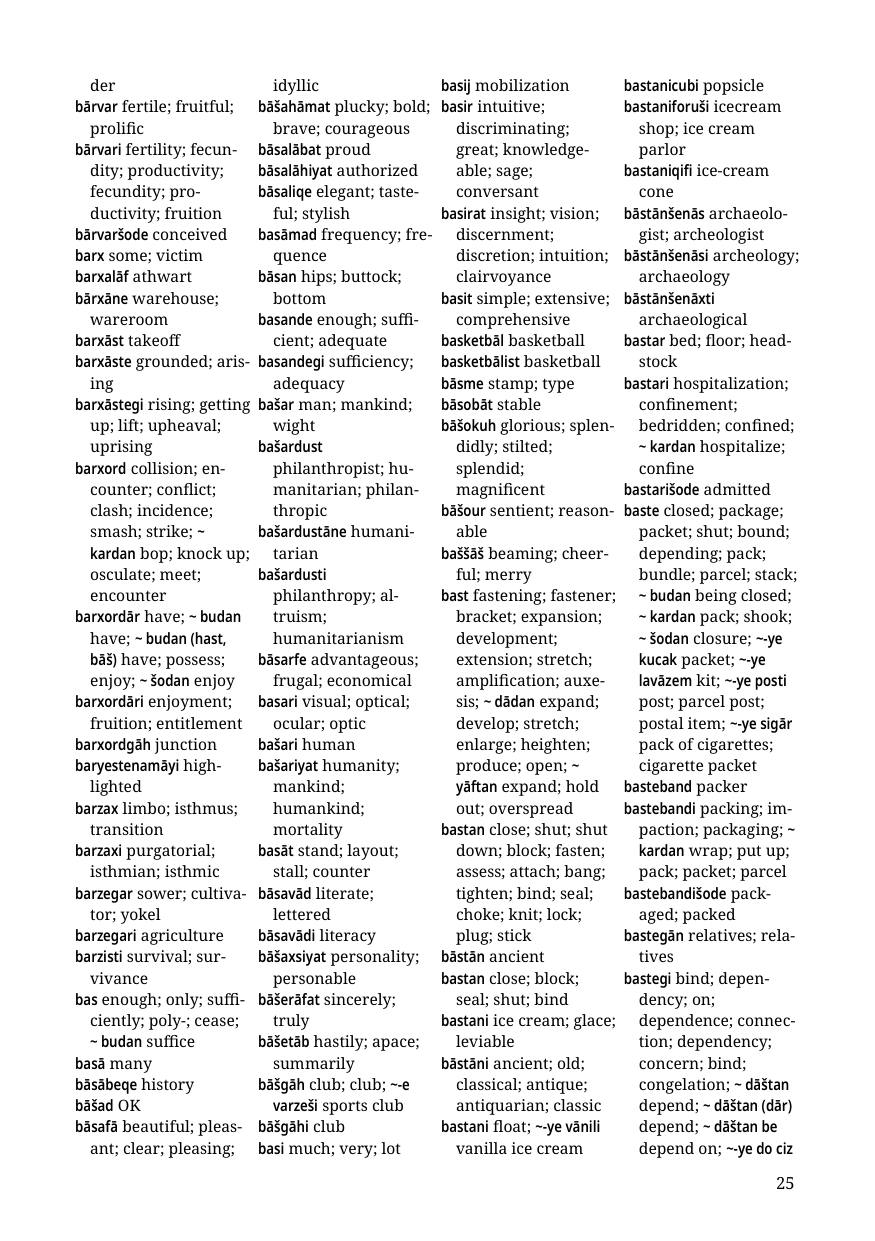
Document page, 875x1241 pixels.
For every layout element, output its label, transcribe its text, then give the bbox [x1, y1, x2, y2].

text bastan close; block; seal; shut; bind [441, 967, 616, 1010]
text bastegān relatives; rela­tives [624, 925, 799, 967]
text bastaniforuši icecream shop; ice cream parlor [624, 96, 799, 160]
text barxāstegi rising; getting up; lift; upheaval; upris­ing [75, 394, 250, 457]
text bāšgāh club; club; ~-e varzeši sports club [258, 1074, 433, 1116]
text bāsavādi literacy [258, 925, 433, 946]
text bāsobāt stable [441, 394, 616, 415]
text barzax limbo; isthmus; tran­sition [75, 797, 250, 840]
text bas enough; only; suffi­ciently; poly-; cease; ~ budan suffice [75, 989, 250, 1052]
text barzegari agriculture [75, 925, 250, 946]
text bastebandišode pack­aged; packed [624, 882, 799, 925]
text bašardustāne humani­tarian [258, 521, 433, 564]
text bāsan hips; buttock; bot­tom [258, 266, 433, 309]
text bāšgāhi club [258, 1116, 433, 1137]
text barx some; victim [75, 245, 250, 266]
text bāšad OK [75, 1095, 250, 1116]
text basi much; very; lot [258, 1137, 433, 1159]
text barxāste grounded; aris­ing [75, 351, 250, 394]
text basandegi sufficiency; ade­quacy [258, 351, 433, 394]
text bastebandi packing; im­paction; packaging; ~ kardan wrap; put up; pack; packet; parcel [624, 797, 799, 882]
text basketbālist basketball [441, 351, 616, 372]
text bastani ice cream; glace; levi­able [441, 1010, 616, 1052]
text baššāš beaming; cheer­ful; merry [441, 542, 616, 585]
text bārvaršode conceived [75, 224, 250, 245]
text bāsarfe advantageous; fru­gal; economical [258, 649, 433, 691]
text baste closed; package; packet; shut; bound; de­pending; pack; bundle; parcel; stack; ~ budan be­ing closed; ~ kardan pack; shook; ~ šodan clo­sure; ~-ye kucak packet; ~-ye lavāzem kit; ~-ye posti post; parcel post; postal item; ~-ye sigār pack of cigarettes; cigarette packet [624, 500, 799, 776]
text bastegi bind; depen­dency; on; dependence; connec­tion; de­pendency; con­cern; bind; congela­tion; ~ dāštan de­pend; ~ dāštan (dār) depend; ~ dāštan be depend on; ~-ye do ciz [624, 967, 799, 1159]
text bāšahāmat plucky; bold; brave; courageous [258, 96, 433, 139]
text basirat insight; vision; dis­cernment; discretion; in­tuition; clairvoyance [441, 202, 616, 287]
text bāstānšenāxti archaeologic­al [624, 287, 799, 330]
text basir intuitive; discriminati­ng; great; knowledge­able; sage; conversant [441, 96, 616, 202]
text basāmad frequency; fre­quence [258, 224, 433, 266]
text basteband packer [624, 776, 799, 797]
text basketbāl basketball [441, 330, 616, 351]
text basande enough; suffi­cient; ade­quate [258, 309, 433, 351]
text basij mobilization [441, 75, 616, 96]
text bārxāne warehouse; ware­room [75, 287, 250, 330]
text bāsalābat proud [258, 139, 433, 160]
text bāšetāb hastily; apace; sum­marily [258, 1031, 433, 1074]
text barxordār have; ~ budan have; ~ budan (hast, bāš) have; possess; enjoy; ~ šodan en­joy [75, 606, 250, 691]
text bārvar fertile; fruitful; pro­lific [75, 96, 250, 139]
text basari visual; optical; ocu­lar; optic [258, 691, 433, 734]
text basit simple; extensive; com­prehensive [441, 287, 616, 330]
text bāsafā beautiful; pleas­ant; clear; pleasing; [75, 1116, 250, 1159]
text bastarišode admitted [624, 479, 799, 500]
text baryestenamāyi high­lighted [75, 755, 250, 797]
text bāsalāhiyat authorized [258, 160, 433, 181]
text bašardusti philanthropy; al­truism; humanitarian­ism [258, 564, 433, 649]
text barxord collision; en­counter; conflict; clash; incidence; smash; strike; ~ kardan bop; knock up; osculate; meet; encounter [75, 457, 250, 606]
text bāstāni ancient; old; classi­cal; antique; anti­quarian; classic [441, 1052, 616, 1116]
text bāsaliqe elegant; taste­ful; stylish [258, 181, 433, 224]
text idyl­lic [258, 75, 433, 96]
text bāsābeqe history [75, 1074, 250, 1095]
text bāsavād literate; lettered [258, 882, 433, 925]
text barxordgāh junction [75, 734, 250, 755]
text bastar bed; floor; head­stock [624, 330, 799, 372]
text bašari human [258, 734, 433, 755]
text bāšour sentient; reason­able [441, 500, 616, 542]
text bāšaxsiyat personality; per­sonable [258, 946, 433, 989]
text bāšerāfat sincerely; truly [258, 989, 433, 1031]
text barzaxi purgatorial; isth­mian; isthmic [75, 840, 250, 882]
text bāsme stamp; type [441, 372, 616, 394]
text basāt stand; layout; stall; counter [258, 840, 433, 882]
text barzegar sower; cultiva­tor; yokel [75, 882, 250, 925]
text bašariyat humanity; mankind; humankind; mortality [258, 755, 433, 840]
text bašardust philanthropist; hu­manitarian; philan­thropic [258, 436, 433, 521]
text bārvari fertility; fecun­dity; productivity; fecun­dity; pro­ductivity; fruition [75, 139, 250, 224]
text bāstān ancient [441, 946, 616, 967]
text bāstānšenāsi archeol­ogy; ar­chaeology [624, 245, 799, 287]
text barzisti survival; sur­vivance [75, 946, 250, 989]
text bastari hospitalization; con­finement; bedridden; con­fined; ~ kardan hospital­ize; confine [624, 372, 799, 479]
text bastaniqifi ice-cream cone [624, 160, 799, 202]
text bast fastening; fastener; bracket; expansion; devel­opment; extension; stretch; amplification; auxe­sis; ~ dādan expand; de­velop; stretch; enlarge; heighten; produce; open; ~ yāftan expand; hold out; overspread [441, 585, 616, 819]
text bašar man; mankind; wight [258, 394, 433, 436]
text bastan close; shut; shut down; block; fasten; as­sess; attach; bang; tighten; bind; seal; choke; knit; lock; plug; stick [441, 819, 616, 946]
text bastanicubi popsicle [624, 75, 799, 96]
text bāšokuh glorious; splen­didly; stilted; splendid; magnificent [441, 415, 616, 500]
text basā many [75, 1052, 250, 1074]
text bastani float; ~-ye vānili vanilla ice cream [441, 1116, 616, 1159]
text der [75, 75, 250, 96]
text barxalāf athwart [75, 266, 250, 287]
text barxāst takeoff [75, 330, 250, 351]
text barxordāri enjoyment; fruition; entitlement [75, 691, 250, 734]
text bāstānšenās archaeolo­gist; archeologist [624, 202, 799, 245]
